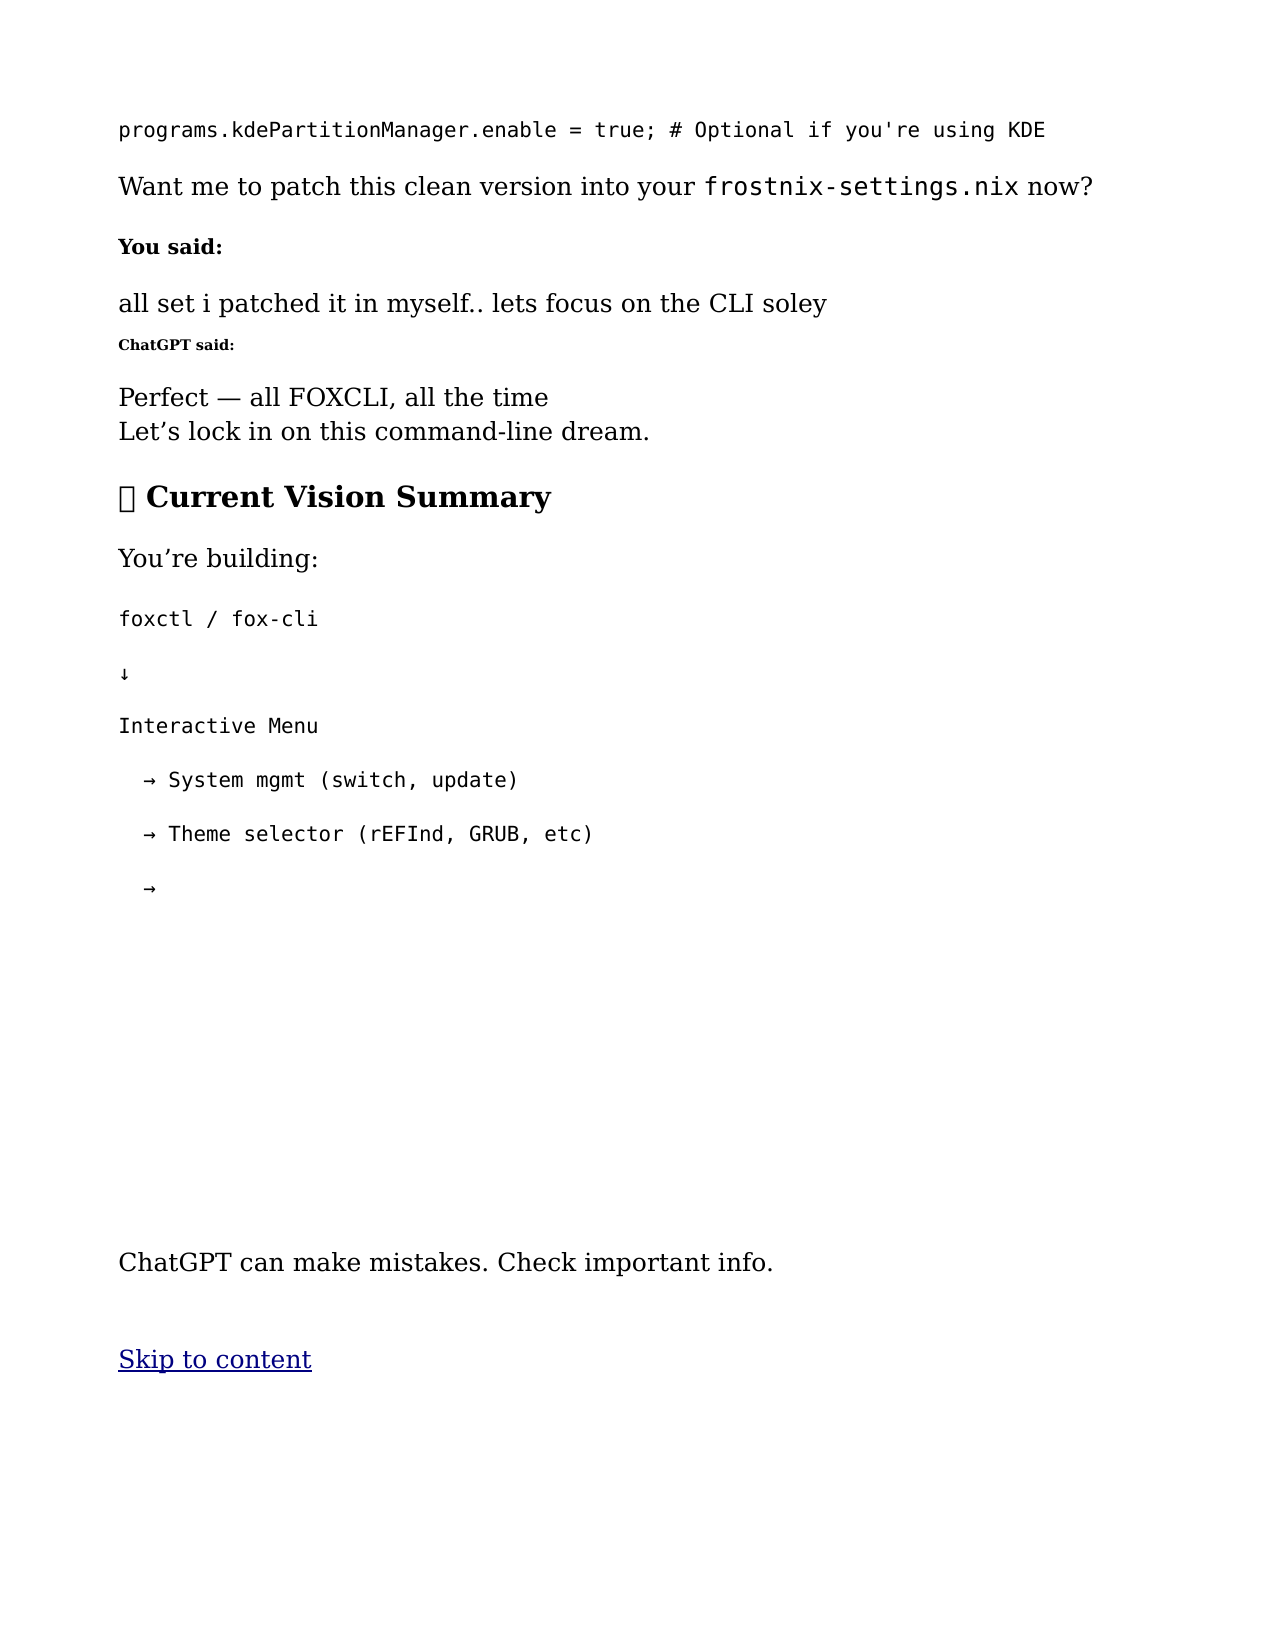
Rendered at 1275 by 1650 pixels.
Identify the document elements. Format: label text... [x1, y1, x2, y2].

text programs.kdePartitionManager.enable = true; # Optional if you're using KDE [118, 118, 1157, 142]
subtitle 💡 Current Vision Summary [118, 480, 1157, 514]
text all set i patched it in myself.. lets focus on the CLI soley [118, 289, 1157, 318]
text → System mgmt (switch, update) [118, 768, 1157, 792]
text Want me to patch this clean version into your frostnix-settings.nix now? [118, 172, 1157, 201]
text Interactive Menu [118, 714, 1157, 739]
text Perfect — all FOXCLI, all the time 🦊🛠️ Let’s lock in on this command-line dream. [118, 384, 1157, 446]
subtitle You said: [118, 235, 1157, 259]
text You’re building: [118, 544, 1157, 573]
text ↓ [118, 661, 1157, 685]
text foxctl / fox-cli [118, 607, 1157, 631]
text Skip to content [118, 1345, 1157, 1374]
text ChatGPT can make mistakes. Check important info. [118, 1249, 1157, 1278]
text → Theme selector (rEFInd, GRUB, etc) [118, 822, 1157, 846]
subtitle ChatGPT said: [118, 337, 1157, 354]
text → [118, 876, 1157, 900]
